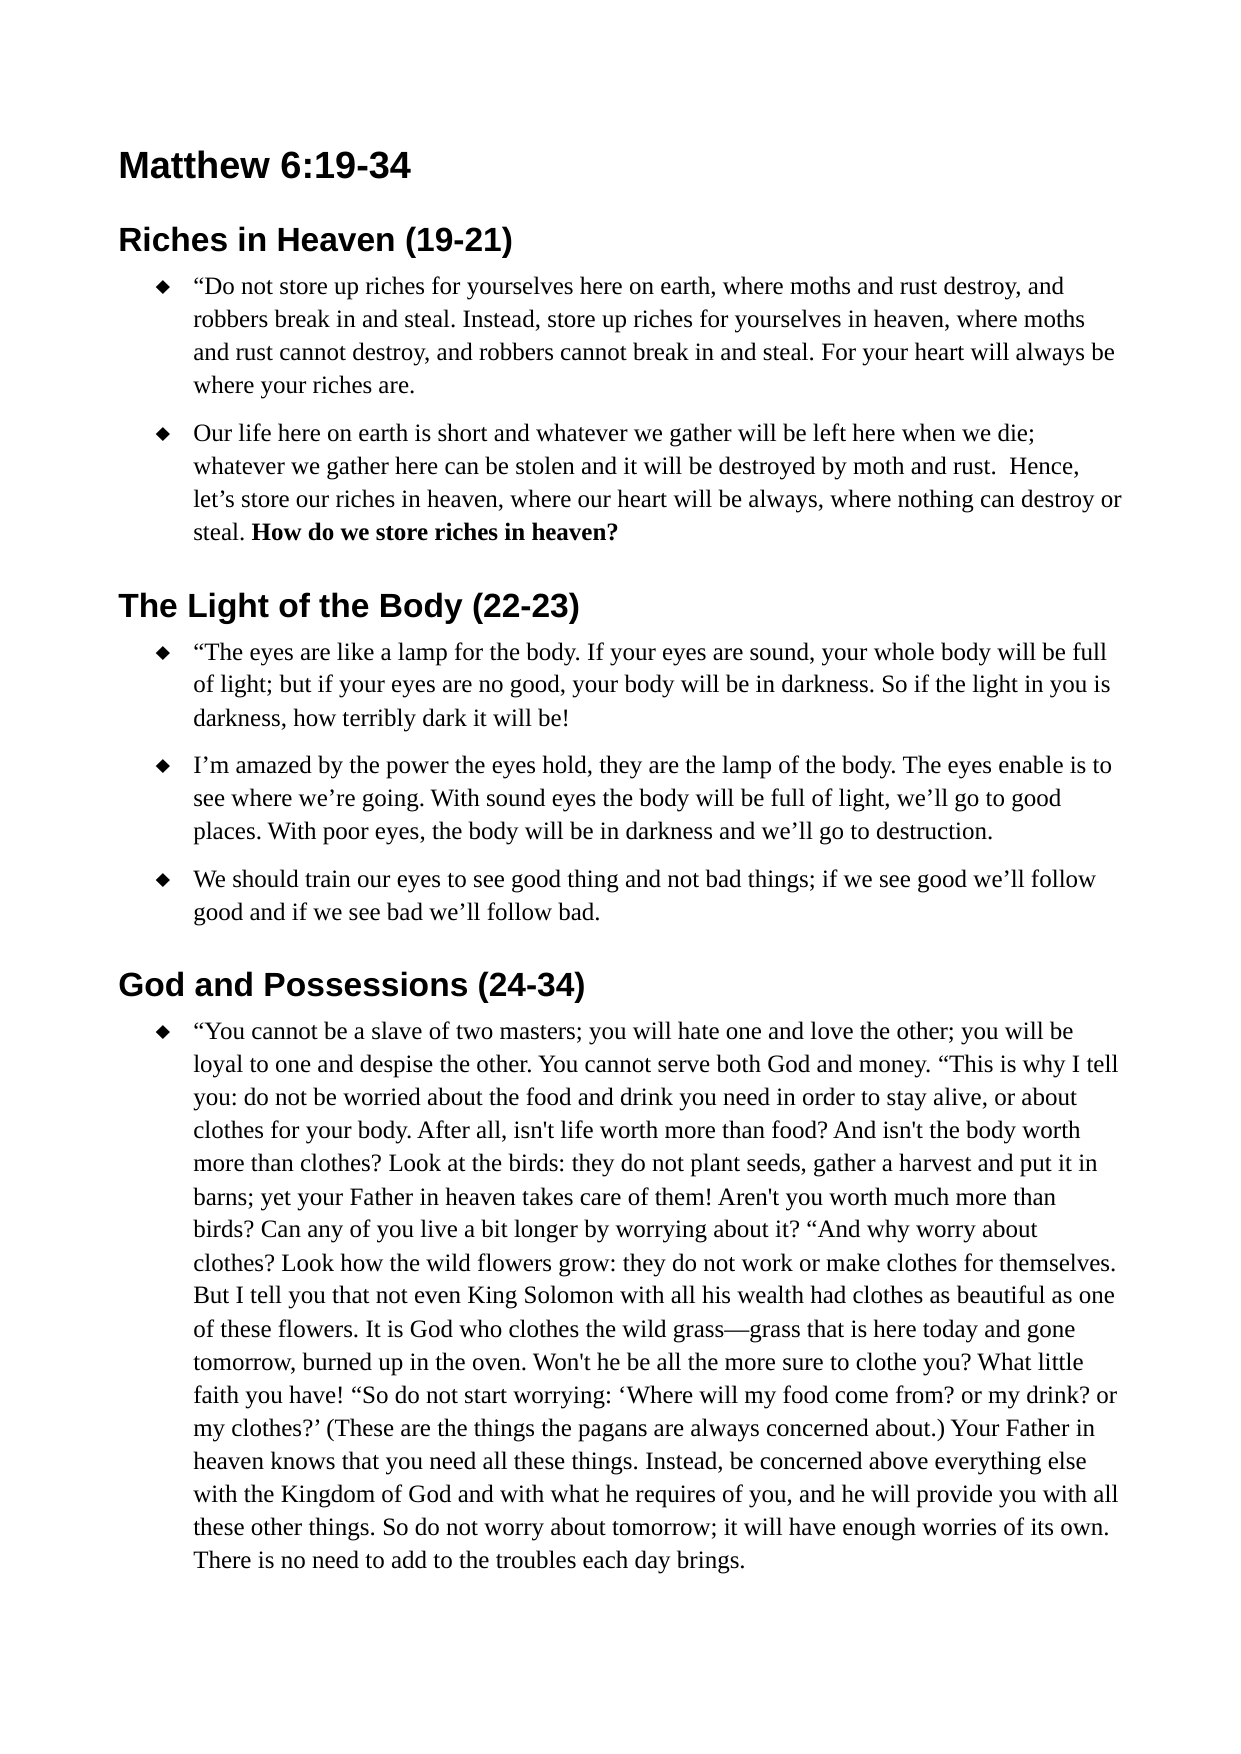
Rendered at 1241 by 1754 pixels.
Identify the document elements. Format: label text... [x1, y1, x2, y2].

list Our life here on earth is short and whatever we gather will be left here when we die; whatever we gather here can be stolen and it will be destroyed by moth and rust. Hence, let’s store our riches in heaven, where our heart will be always, where nothing can destroy or steal. How do we store riches in heaven? [156, 418, 1122, 546]
subtitle Riches in Heaven (19-21) [118, 220, 1122, 259]
list We should train our eyes to see good thing and not bad things; if we see good we’ll follow good and if we see bad we’ll follow bad. [156, 864, 1122, 926]
list “The eyes are like a lamp for the body. If your eyes are sound, your whole body will be full of light; but if your eyes are no good, your body will be in darkness. So if the light in you is darkness, how terribly dark it will be! [156, 637, 1122, 731]
subtitle The Light of the Body (22-23) [118, 585, 1122, 624]
list “Do not store up riches for yourselves here on earth, where moths and rust destroy, and robbers break in and steal. Instead, store up riches for yourselves in heaven, where moths and rust cannot destroy, and robbers cannot break in and steal. For your heart will always be where your riches are. [156, 271, 1122, 399]
list I’m amazed by the power the eyes hold, they are the lamp of the body. The eyes enable is to see where we’re going. With sound eyes the body will be full of light, we’ll go to good places. With poor eyes, the body will be in darkness and we’ll go to destruction. [156, 750, 1122, 845]
subtitle God and Possessions (24-34) [118, 965, 1122, 1004]
list “You cannot be a slave of two masters; you will hate one and love the other; you will be loyal to one and despise the other. You cannot serve both God and money. “This is why I tell you: do not be worried about the food and drink you need in order to stay alive, or about clothes for your body. After all, isn't life worth more than food? And isn't the body worth more than clothes? Look at the birds: they do not plant seeds, gather a harvest and put it in barns; yet your Father in heaven takes care of them! Aren't you worth much more than birds? Can any of you live a bit longer by worrying about it? “And why worry about clothes? Look how the wild flowers grow: they do not work or make clothes for themselves. But I tell you that not even King Solomon with all his wealth had clothes as beautiful as one of these flowers. It is God who clothes the wild grass—grass that is here today and gone tomorrow, burned up in the oven. Won't he be all the more sure to clothe you? What little faith you have! “So do not start worrying: ‘Where will my food come from? or my drink? or my clothes?’ (These are the things the pagans are always concerned about.) Your Father in heaven knows that you need all these things. Instead, be concerned above everything else with the Kingdom of God and with what he requires of you, and he will provide you with all these other things. So do not worry about tomorrow; it will have enough worries of its own. There is no need to add to the troubles each day brings. [156, 1016, 1122, 1573]
subtitle Matthew 6:19-34 [118, 143, 1122, 187]
